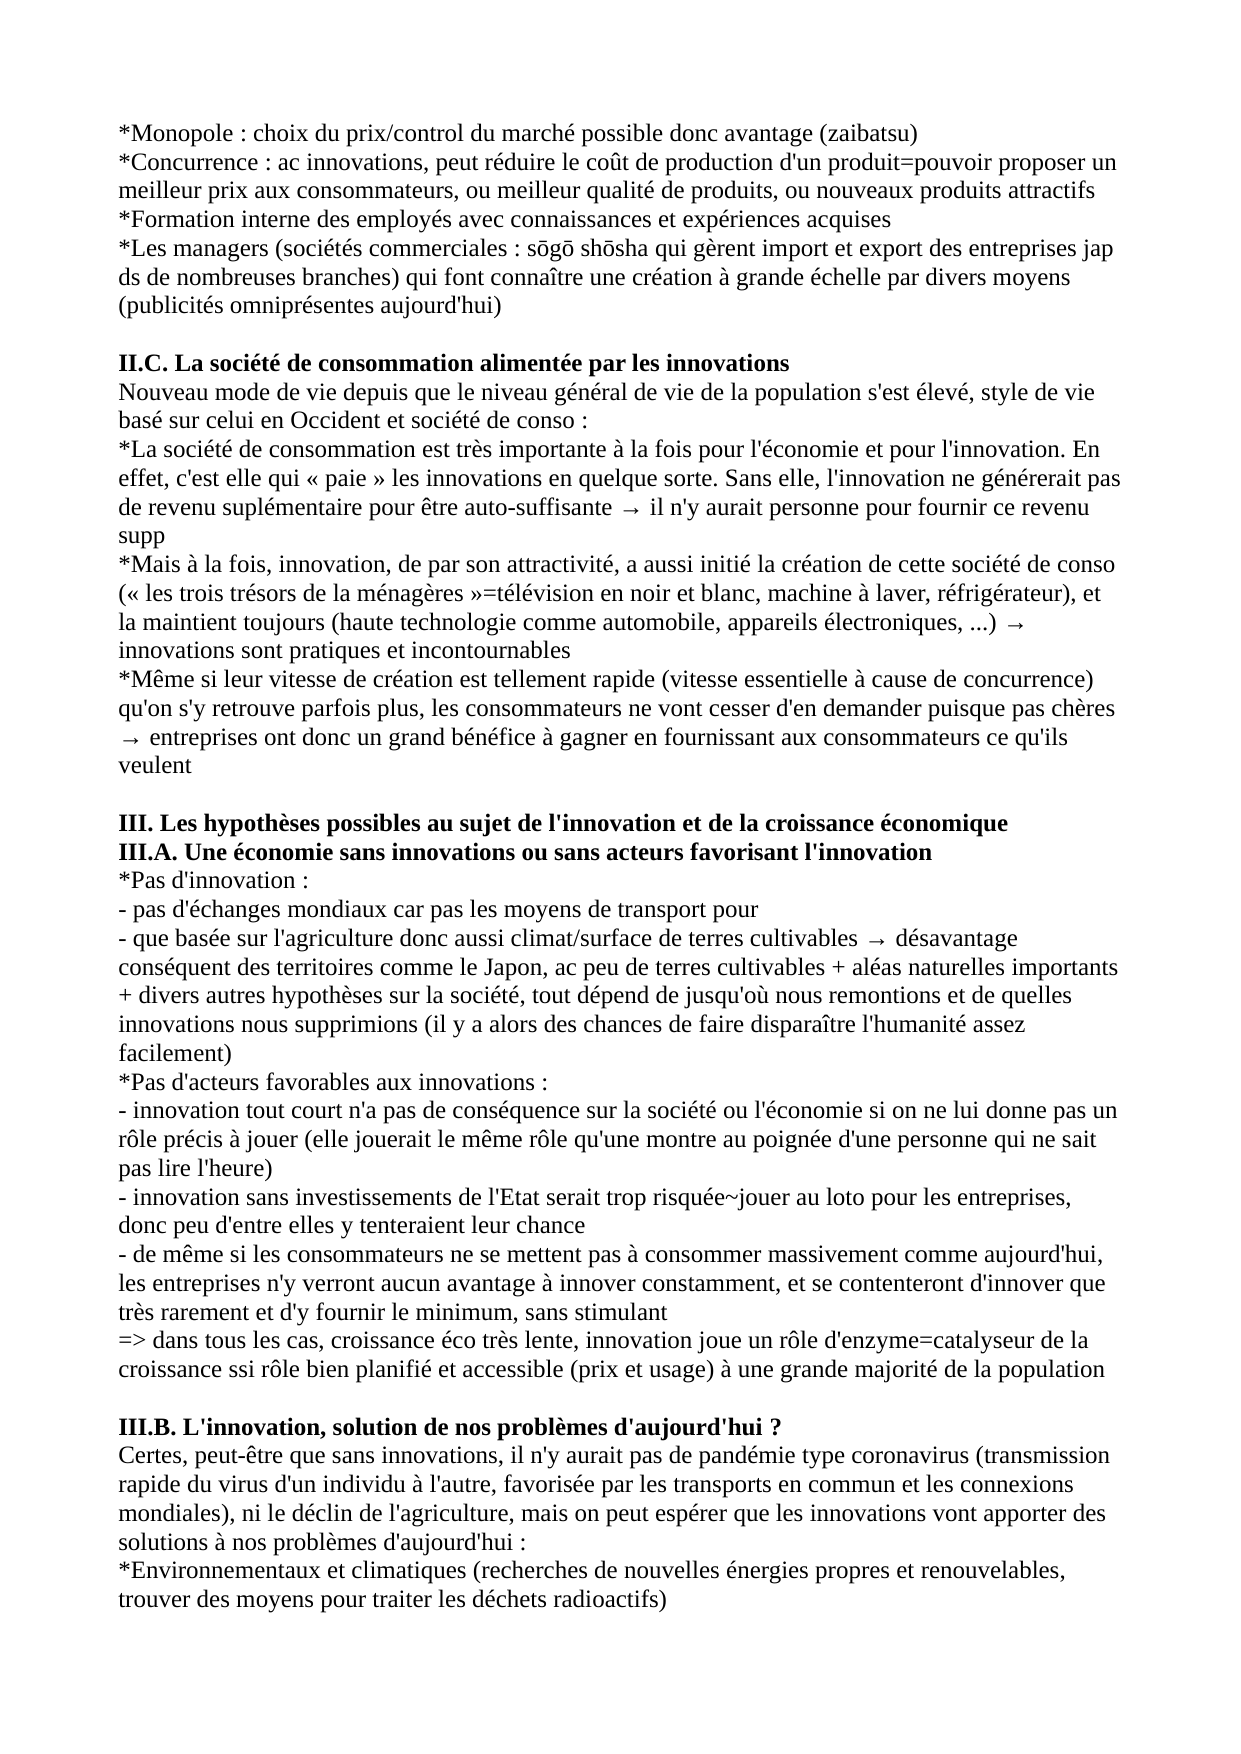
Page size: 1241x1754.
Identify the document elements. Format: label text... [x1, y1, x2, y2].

text *Environnementaux et climatiques (recherches de nouvelles énergies propres et renouvelables, trouver des moyens pour traiter les déchets radioactifs) [118, 1556, 1122, 1613]
text - pas d'échanges mondiaux car pas les moyens de transport pour [118, 894, 1122, 923]
text *Même si leur vitesse de création est tellement rapide (vitesse essentielle à cause de concurrence) qu'on s'y retrouve parfois plus, les consommateurs ne vont cesser d'en demander puisque pas chères → entreprises ont donc un grand bénéfice à gagner en fournissant aux consommateurs ce qu'ils veulent [118, 664, 1122, 779]
text *La société de consommation est très importante à la fois pour l'économie et pour l'innovation. En effet, c'est elle qui « paie » les innovations en quelque sorte. Sans elle, l'innovation ne générerait pas de revenu suplémentaire pour être auto-suffisante → il n'y aurait personne pour fournir ce revenu supp [118, 434, 1122, 549]
text + divers autres hypothèses sur la société, tout dépend de jusqu'où nous remontions et de quelles innovations nous supprimions (il y a alors des chances de faire disparaître l'humanité assez facilement) [118, 981, 1122, 1067]
text *Pas d'innovation : [118, 866, 1122, 894]
text *Formation interne des employés avec connaissances et expériences acquises [118, 204, 1122, 233]
text *Monopole : choix du prix/control du marché possible donc avantage (zaibatsu) [118, 118, 1122, 147]
text *Mais à la fois, innovation, de par son attractivité, a aussi initié la création de cette société de conso (« les trois trésors de la ménagères »=télévision en noir et blanc, machine à laver, réfrigérateur), et la maintient toujours (haute technologie comme automobile, appareils électroniques, ...) → innovations sont pratiques et incontournables [118, 549, 1122, 664]
text *Pas d'acteurs favorables aux innovations : [118, 1067, 1122, 1096]
text => dans tous les cas, croissance éco très lente, innovation joue un rôle d'enzyme=catalyseur de la croissance ssi rôle bien planifié et accessible (prix et usage) à une grande majorité de la population [118, 1326, 1122, 1383]
text Certes, peut-être que sans innovations, il n'y aurait pas de pandémie type coronavirus (transmission rapide du virus d'un individu à l'autre, favorisée par les transports en commun et les connexions mondiales), ni le déclin de l'agriculture, mais on peut espérer que les innovations vont apporter des solutions à nos problèmes d'aujourd'hui : [118, 1441, 1122, 1556]
text II.C. La société de consommation alimentée par les innovations [118, 348, 1122, 377]
text Nouveau mode de vie depuis que le niveau général de vie de la population s'est élevé, style de vie basé sur celui en Occident et société de conso : [118, 377, 1122, 434]
text III.A. Une économie sans innovations ou sans acteurs favorisant l'innovation [118, 837, 1122, 866]
text III.B. L'innovation, solution de nos problèmes d'aujourd'hui ? [118, 1412, 1122, 1441]
text - innovation tout court n'a pas de conséquence sur la société ou l'économie si on ne lui donne pas un rôle précis à jouer (elle jouerait le même rôle qu'une montre au poignée d'une personne qui ne sait pas lire l'heure) [118, 1096, 1122, 1182]
text III. Les hypothèses possibles au sujet de l'innovation et de la croissance économique [118, 808, 1122, 837]
text - que basée sur l'agriculture donc aussi climat/surface de terres cultivables → désavantage conséquent des territoires comme le Japon, ac peu de terres cultivables + aléas naturelles importants [118, 923, 1122, 981]
text *Concurrence : ac innovations, peut réduire le coût de production d'un produit=pouvoir proposer un meilleur prix aux consommateurs, ou meilleur qualité de produits, ou nouveaux produits attractifs [118, 147, 1122, 204]
text *Les managers (sociétés commerciales : sōgō shōsha qui gèrent import et export des entreprises jap ds de nombreuses branches) qui font connaître une création à grande échelle par divers moyens (publicités omniprésentes aujourd'hui) [118, 233, 1122, 319]
text - innovation sans investissements de l'Etat serait trop risquée~jouer au loto pour les entreprises, donc peu d'entre elles y tenteraient leur chance [118, 1182, 1122, 1239]
text - de même si les consommateurs ne se mettent pas à consommer massivement comme aujourd'hui, les entreprises n'y verront aucun avantage à innover constamment, et se contenteront d'innover que très rarement et d'y fournir le minimum, sans stimulant [118, 1239, 1122, 1326]
